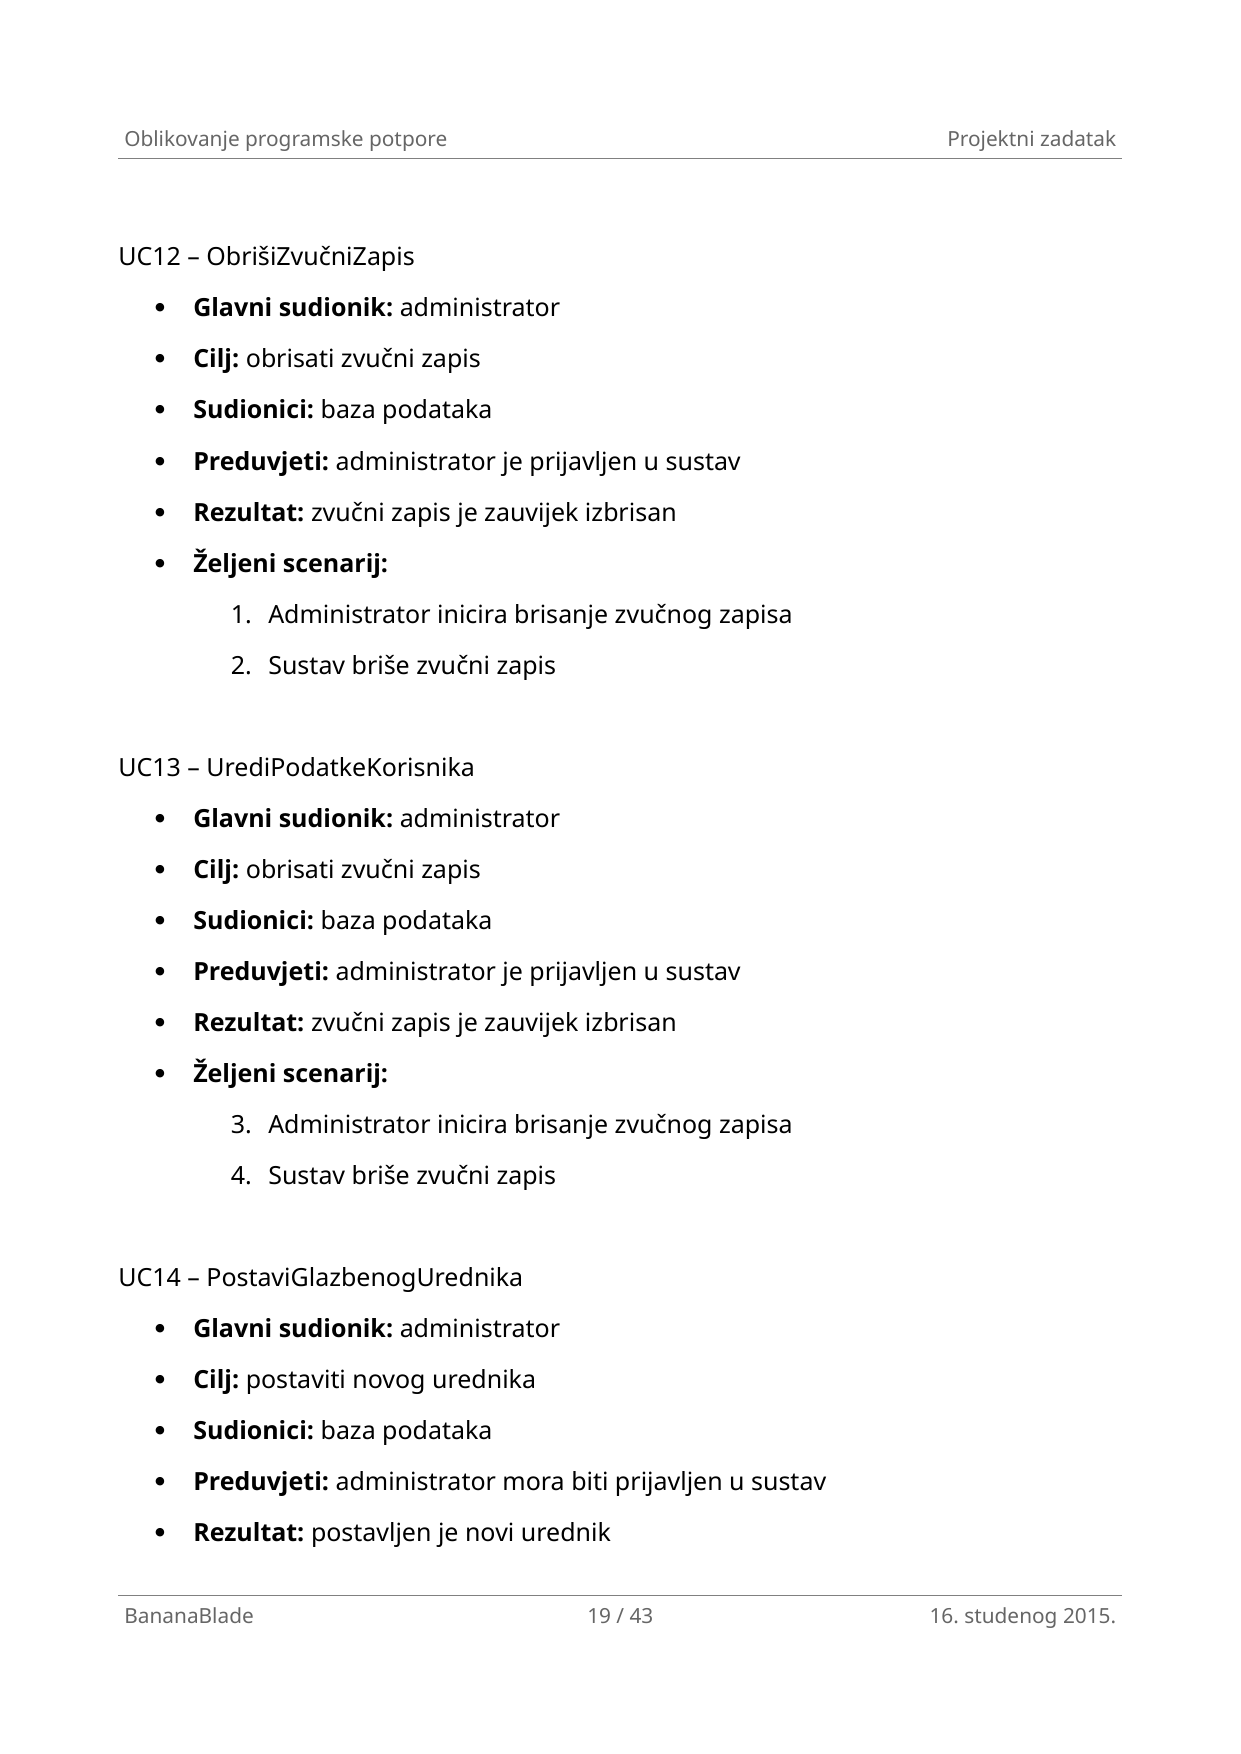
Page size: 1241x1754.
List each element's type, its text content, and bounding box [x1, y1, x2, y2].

list Administrator inicira brisanje zvučnog zapisa [231, 1107, 1122, 1141]
text UC14 – PostaviGlazbenogUrednika [118, 1260, 1122, 1294]
text UC12 – ObrišiZvučniZapis [118, 239, 1122, 273]
list Rezultat: postavljen je novi urednik [156, 1515, 1122, 1549]
list Glavni sudionik: administrator [156, 801, 1122, 834]
list Preduvjeti: administrator je prijavljen u sustav [156, 954, 1122, 988]
list Sudionici: baza podataka [156, 392, 1122, 426]
list Željeni scenarij: [156, 545, 1122, 579]
text UC13 – UrediPodatkeKorisnika [118, 749, 1122, 783]
list Glavni sudionik: administrator [156, 290, 1122, 324]
list Sustav briše zvučni zapis [231, 1158, 1122, 1192]
list Preduvjeti: administrator je prijavljen u sustav [156, 443, 1122, 477]
list Rezultat: zvučni zapis je zauvijek izbrisan [156, 494, 1122, 528]
list Cilj: postaviti novog urednika [156, 1362, 1122, 1396]
list Rezultat: zvučni zapis je zauvijek izbrisan [156, 1005, 1122, 1039]
list Cilj: obrisati zvučni zapis [156, 852, 1122, 886]
list Sudionici: baza podataka [156, 903, 1122, 937]
list Administrator inicira brisanje zvučnog zapisa [231, 596, 1122, 630]
list Preduvjeti: administrator mora biti prijavljen u sustav [156, 1464, 1122, 1498]
list Glavni sudionik: administrator [156, 1311, 1122, 1345]
list Sudionici: baza podataka [156, 1413, 1122, 1447]
list Sustav briše zvučni zapis [231, 647, 1122, 681]
list Željeni scenarij: [156, 1056, 1122, 1090]
list Cilj: obrisati zvučni zapis [156, 341, 1122, 375]
